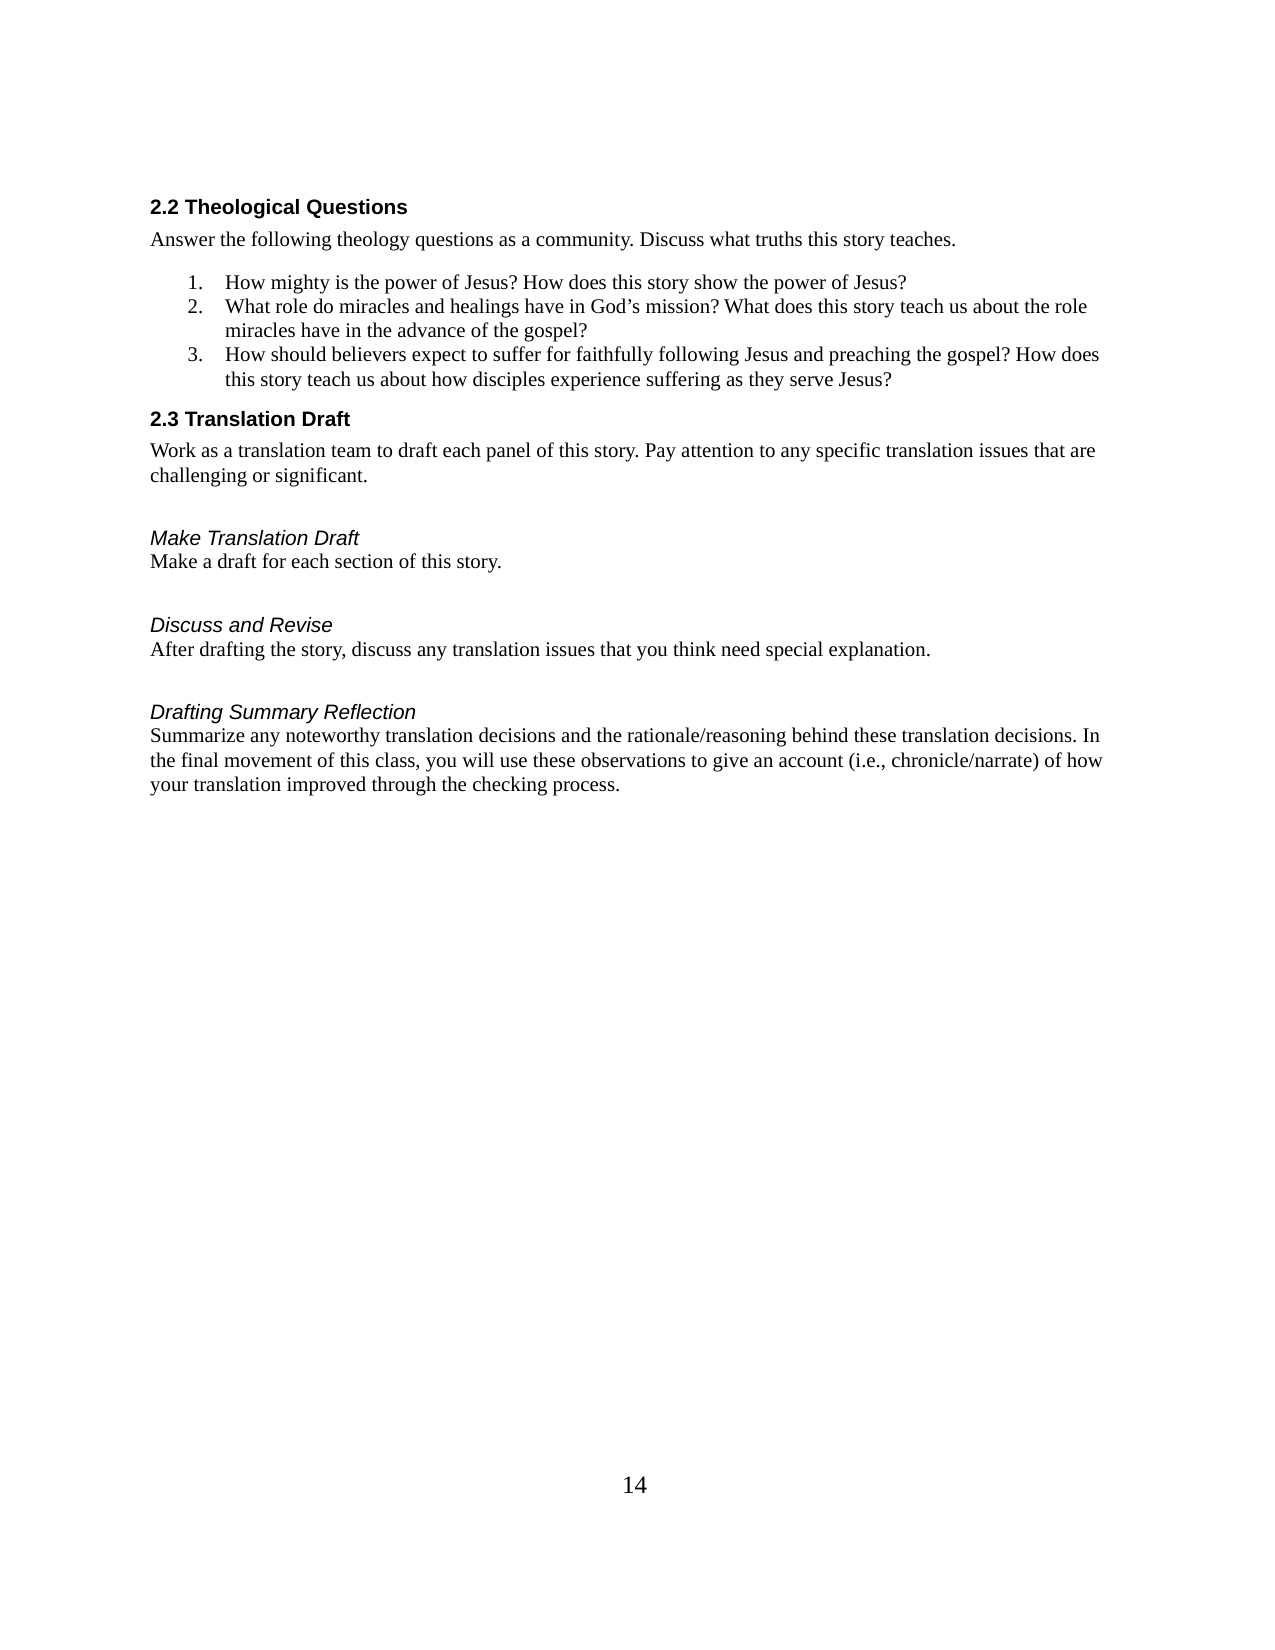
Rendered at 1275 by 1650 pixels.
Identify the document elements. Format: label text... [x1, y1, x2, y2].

subtitle Drafting Summary Reflection [150, 699, 1125, 723]
text Make a draft for each section of this story. [150, 549, 1125, 573]
text Summarize any noteworthy translation decisions and the rationale/reasoning behind these translation decisions. In the final movement of this class, you will use these observations to give an account (i.e., chronicle/narrate) of how your translation improved through the checking process. [150, 723, 1125, 796]
text After drafting the story, discuss any translation issues that you think need special explanation. [150, 636, 1125, 661]
subtitle Discuss and Revise [150, 612, 1125, 636]
text Work as a translation team to draft each panel of this story. Pay attention to any specific translation issues that are challenging or significant. [150, 438, 1125, 487]
list How should believers expect to suffer for faithfully following Jesus and preaching the gospel? How does this story teach us about how disciples experience suffering as they serve Jesus? [187, 342, 1125, 391]
subtitle Make Translation Draft [150, 526, 1125, 549]
list What role do miracles and healings have in God’s mission? What does this story teach us about the role miracles have in the advance of the gospel? [187, 294, 1125, 342]
subtitle 2.3 Translation Draft [150, 407, 1125, 431]
subtitle 2.2 Theological Questions [150, 195, 1125, 219]
list How mighty is the power of Jesus? How does this story show the power of Jesus? [187, 270, 1125, 294]
text Answer the following theology questions as a community. Discuss what truths this story teaches. [150, 227, 1125, 251]
